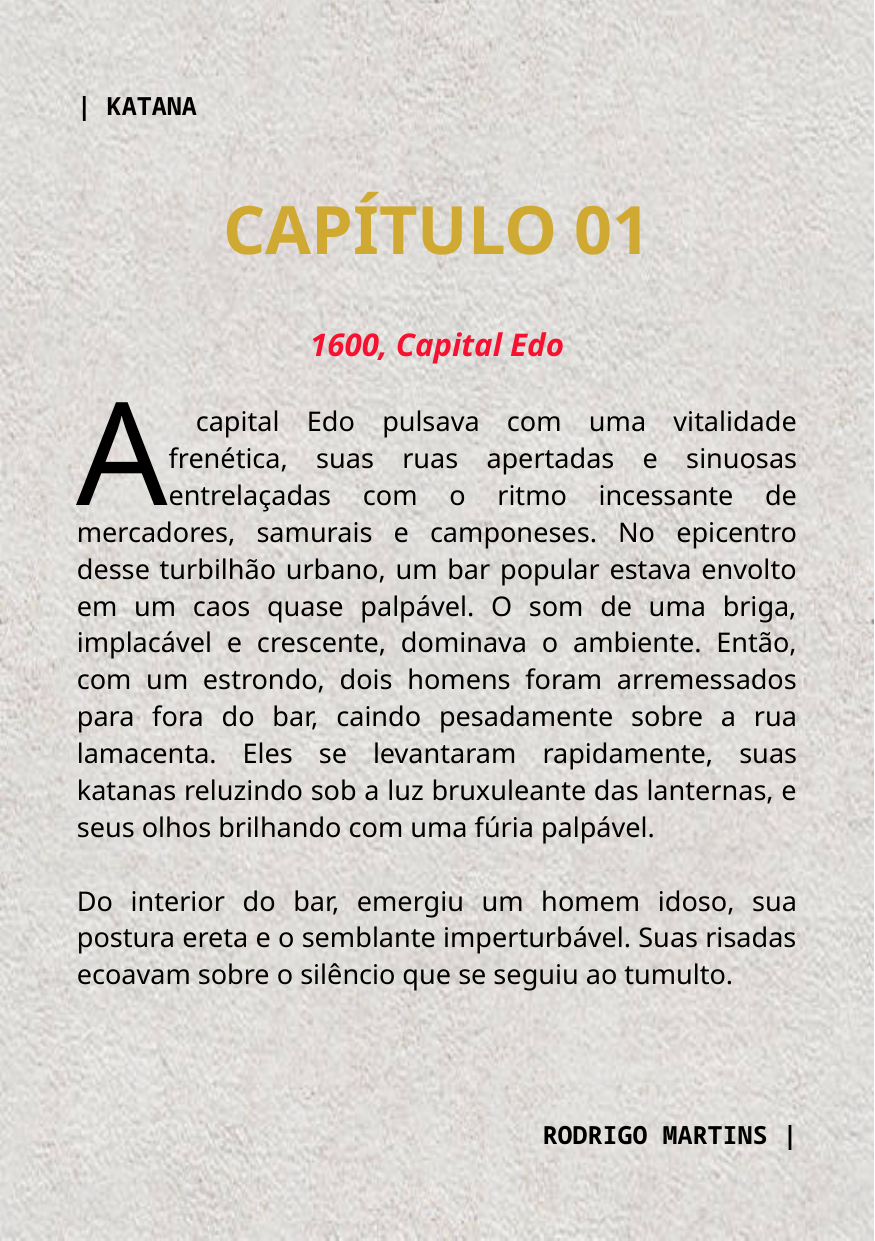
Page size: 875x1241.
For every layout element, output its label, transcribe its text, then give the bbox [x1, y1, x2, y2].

text Do interior do bar, emergiu um homem idoso, sua postura ereta e o semblante imperturbável. Suas risadas ecoavam sobre o silêncio que se seguiu ao tumulto. [74, 882, 800, 993]
subtitle CAPÍTULO 01 [74, 180, 800, 274]
text 1600, Capital Edo [74, 323, 800, 366]
text A capital Edo pulsava com uma vitalidade frenética, suas ruas apertadas e sinuosas entrelaçadas com o ritmo incessante de mercadores, samurais e camponeses. No epicentro desse turbilhão urbano, um bar popular estava envolto em um caos quase palpável. O som de uma briga, implacável e crescente, dominava o ambiente. Então, com um estrondo, dois homens foram arremessados para fora do bar, caindo pesadamente sobre a rua lamacenta. Eles se levantaram rapidamente, suas katanas reluzindo sob a luz bruxuleante das lanternas, e seus olhos brilhando com uma fúria palpável. [74, 403, 800, 845]
picture [0, 0, 874, 1241]
